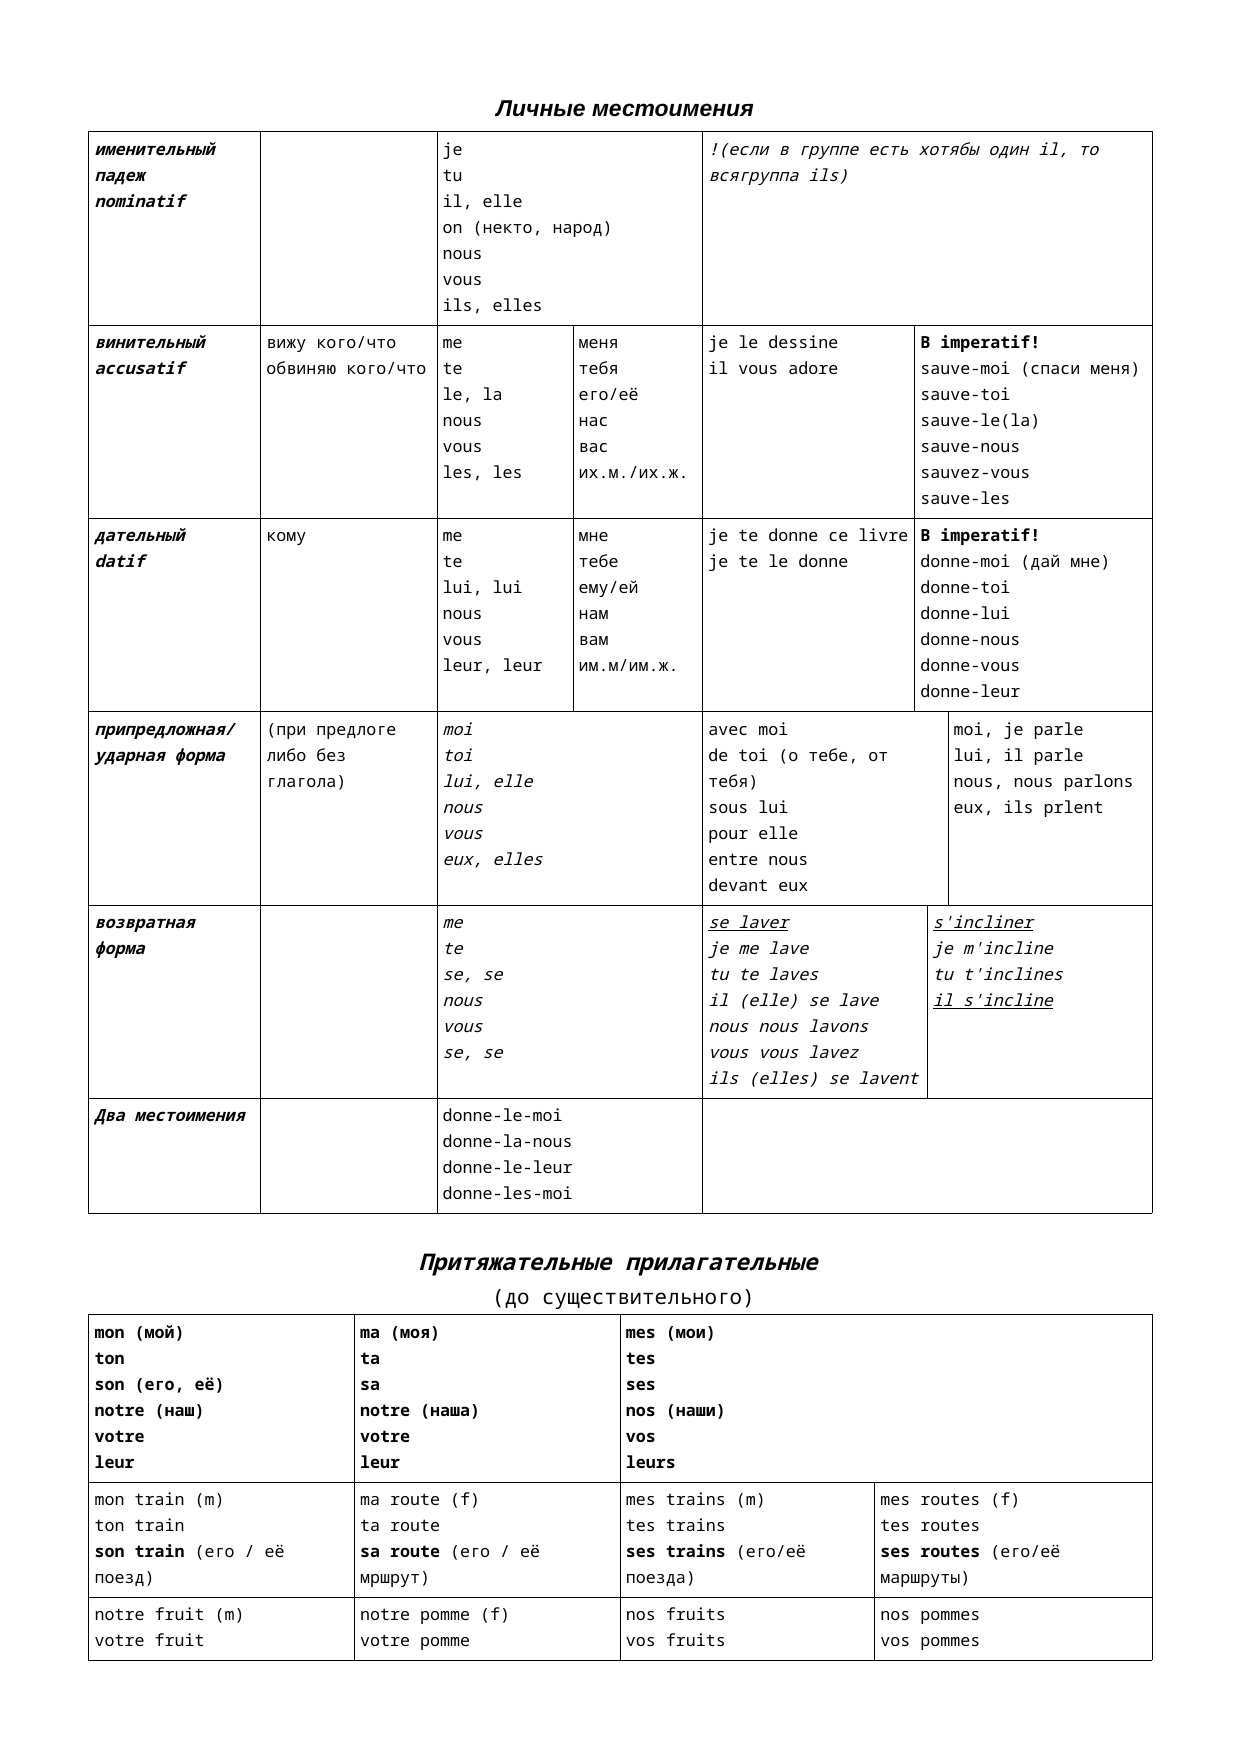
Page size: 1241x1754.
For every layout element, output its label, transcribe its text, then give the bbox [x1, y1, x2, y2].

table_cell ma route (f) ta route sa route (его / её мршрут) [355, 1483, 620, 1597]
table_cell mes routes (f) tes routes ses routes (его/её маршруты) [875, 1483, 1152, 1597]
table_cell je te donne ce livre je te le donne [703, 519, 914, 711]
table_header !(если в группе есть хотябы один il, то всягруппа ils) [703, 132, 1152, 324]
table_cell mes trains (m) tes trains ses trains (его/её поезда) [621, 1483, 874, 1597]
table_header [261, 132, 437, 324]
table_cell В imperatif! sauve-moi (спаси меня) sauve-toi sauve-le(la) sauve-nous sauvez-vous sauve-les [915, 326, 1152, 518]
table_cell вижу кого/что обвиняю кого/что [261, 326, 437, 518]
table_cell me te se, se nous vous se, se [438, 906, 702, 1098]
table_header mon (мой) ton son (его, её) notre (наш) votre leur [89, 1315, 354, 1482]
table_cell avec moi de toi (о тебе, от тебя) sous lui pour elle entre nous devant eux [703, 712, 948, 904]
table_cell В imperatif! donne-moi (дай мне) donne-toi donne-lui donne-nous donne-vous donne-leur [915, 519, 1152, 711]
table_cell nos pommes vos pommes [875, 1598, 1152, 1660]
table_cell moi, je parle lui, il parle nous, nous parlons eux, ils prlent [949, 712, 1152, 904]
table_cell notre fruit (m) votre fruit [89, 1598, 354, 1660]
table_cell me te lui, lui nous vous leur, leur [438, 519, 573, 711]
table_cell s'incliner je m'incline tu t'inclines il s'incline [928, 906, 1152, 1098]
subtitle Личные местоимения [88, 95, 1152, 121]
table_cell notre pomme (f) votre pomme [355, 1598, 620, 1660]
table_cell [703, 1099, 1152, 1213]
table_cell дательный datif [89, 519, 260, 711]
table_cell [261, 906, 437, 1098]
text (до существительного) [88, 1282, 1152, 1310]
table_cell Два местоимения [89, 1099, 260, 1213]
table_cell винительный accusatif [89, 326, 260, 518]
table_cell меня тебя его/её нас вас их.м./их.ж. [574, 326, 702, 518]
text Притяжательные прилагательные [88, 1246, 1152, 1277]
table_cell кому [261, 519, 437, 711]
table_cell me te le, la nous vous les, les [438, 326, 573, 518]
table_cell moi toi lui, elle nous vous eux, elles [438, 712, 702, 904]
table_cell je le dessine il vous adore [703, 326, 914, 518]
table_cell припредложная/ ударная форма [89, 712, 260, 904]
table_cell mon train (m) ton train son train (его / её поезд) [89, 1483, 354, 1597]
table_cell donne-le-moi donne-la-nous donne-le-leur donne-les-moi [438, 1099, 702, 1213]
table_cell [261, 1099, 437, 1213]
table_header je tu il, elle on (некто, народ) nous vous ils, elles [438, 132, 702, 324]
table_header именительный падеж nominatif [89, 132, 260, 324]
table_cell nos fruits vos fruits [621, 1598, 874, 1660]
table_cell мне тебе ему/ей нам вам им.м/им.ж. [574, 519, 702, 711]
table_cell возвратная форма [89, 906, 260, 1098]
table_header ma (моя) ta sa notre (наша) votre leur [355, 1315, 620, 1482]
table_header mes (мои) tes ses nos (наши) vos leurs [621, 1315, 1152, 1482]
table_cell (при предлоге либо без глагола) [261, 712, 437, 904]
table_cell se laver je me lave tu te laves il (elle) se lave nous nous lavons vous vous lavez ils (elles) se lavent [703, 906, 927, 1098]
